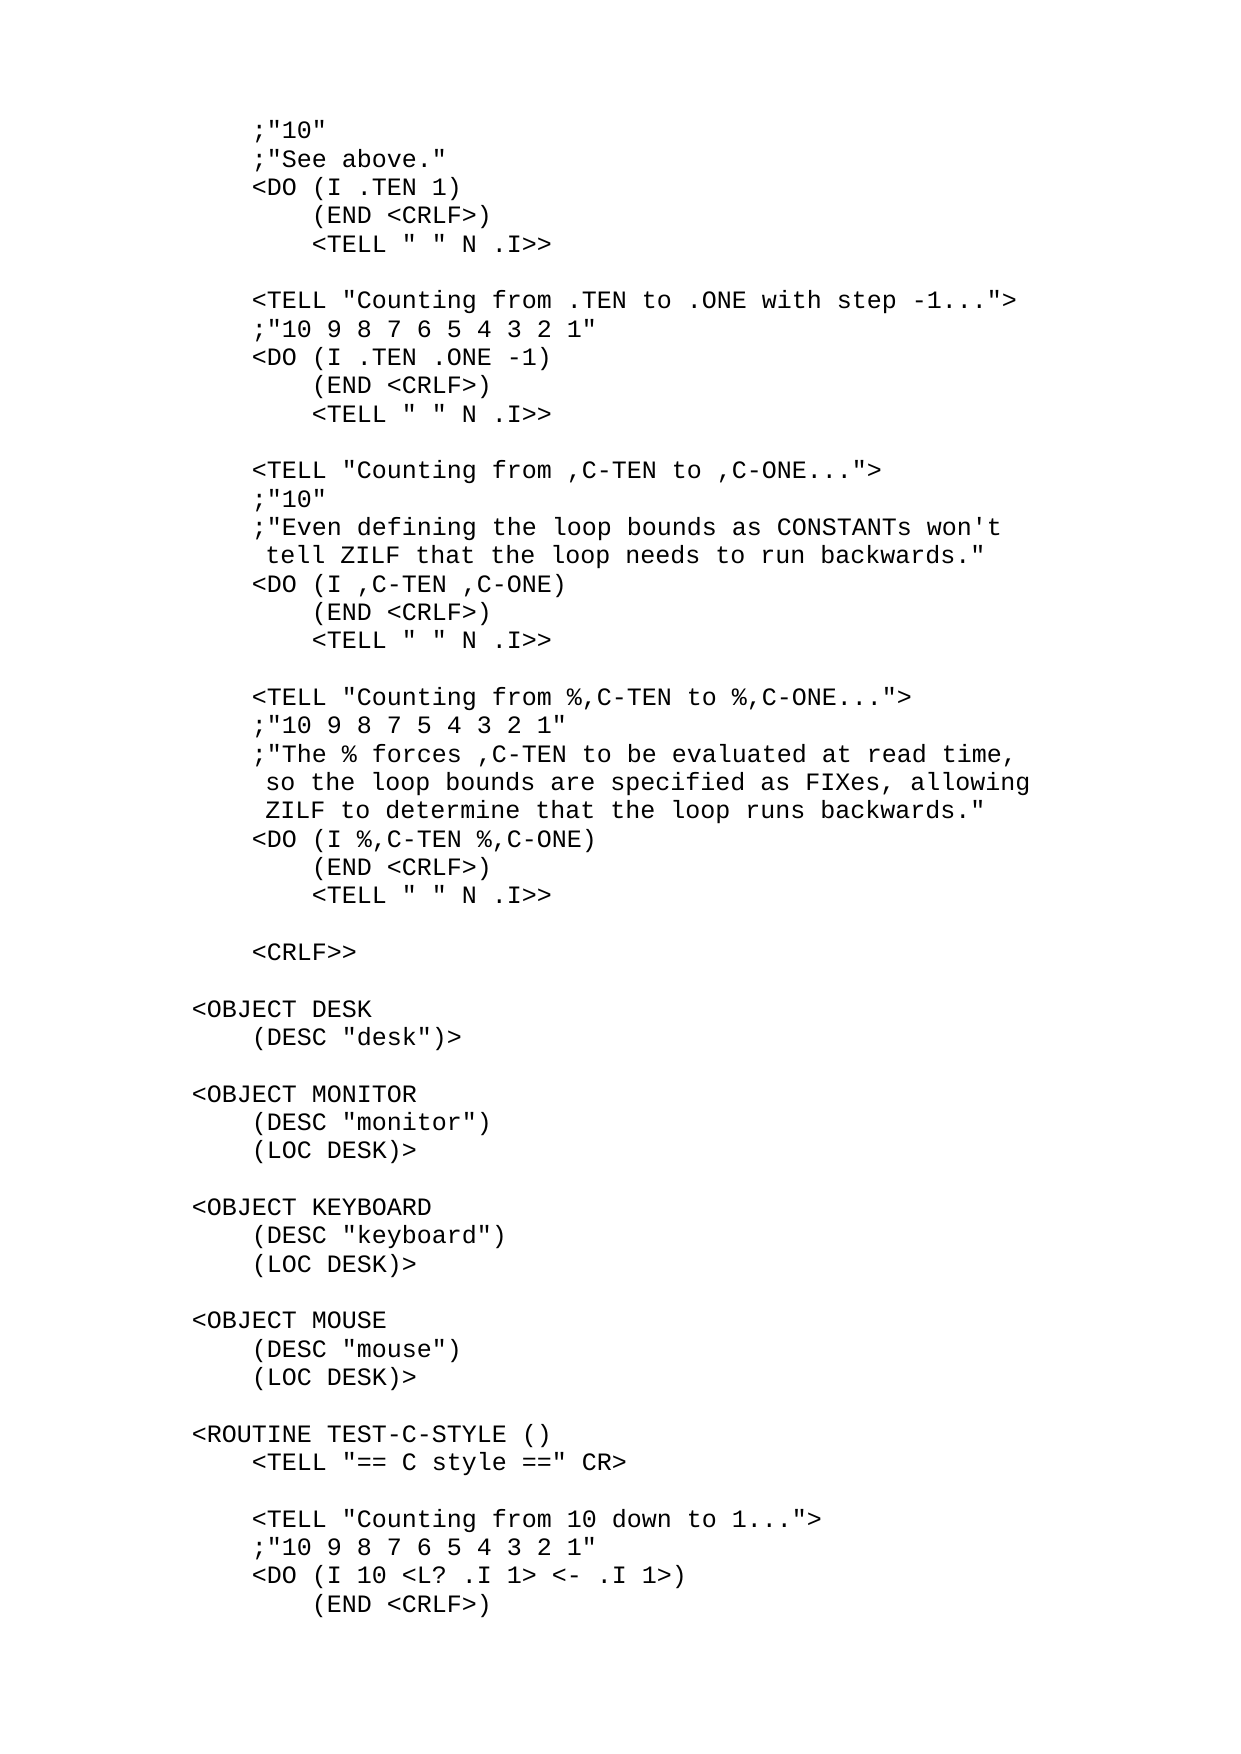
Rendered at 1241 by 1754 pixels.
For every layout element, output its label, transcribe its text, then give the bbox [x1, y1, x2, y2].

text ;"10" ;"See above." <DO (I .TEN 1) (END <CRLF>) <TELL " " N .I>> <TELL "Counting from .TEN to .ONE with step -1..."> ;"10 9 8 7 6 5 4 3 2 1" <DO (I .TEN .ONE -1) (END <CRLF>) <TELL " " N .I>> <TELL "Counting from ,C-TEN to ,C-ONE..."> ;"10" ;"Even defining the loop bounds as CONSTANTs won't tell ZILF that the loop needs to run backwards." <DO (I ,C-TEN ,C-ONE) (END <CRLF>) <TELL " " N .I>> <TELL "Counting from %,C-TEN to %,C-ONE..."> ;"10 9 8 7 5 4 3 2 1" ;"The % forces ,C-TEN to be evaluated at read time, so the loop bounds are specified as FIXes, allowing ZILF to determine that the loop runs backwards." <DO (I %,C-TEN %,C-ONE) (END <CRLF>) <TELL " " N .I>> <CRLF>> <OBJECT DESK (DESC "desk")> <OBJECT MONITOR (DESC "monitor") (LOC DESK)> <OBJECT KEYBOARD (DESC "keyboard") (LOC DESK)> <OBJECT MOUSE (DESC "mouse") (LOC DESK)> <ROUTINE TEST-C-STYLE () <TELL "== C style ==" CR> <TELL "Counting from 10 down to 1..."> ;"10 9 8 7 6 5 4 3 2 1" <DO (I 10 <L? .I 1> <- .I 1>) (END <CRLF>) [192, 118, 1122, 1620]
